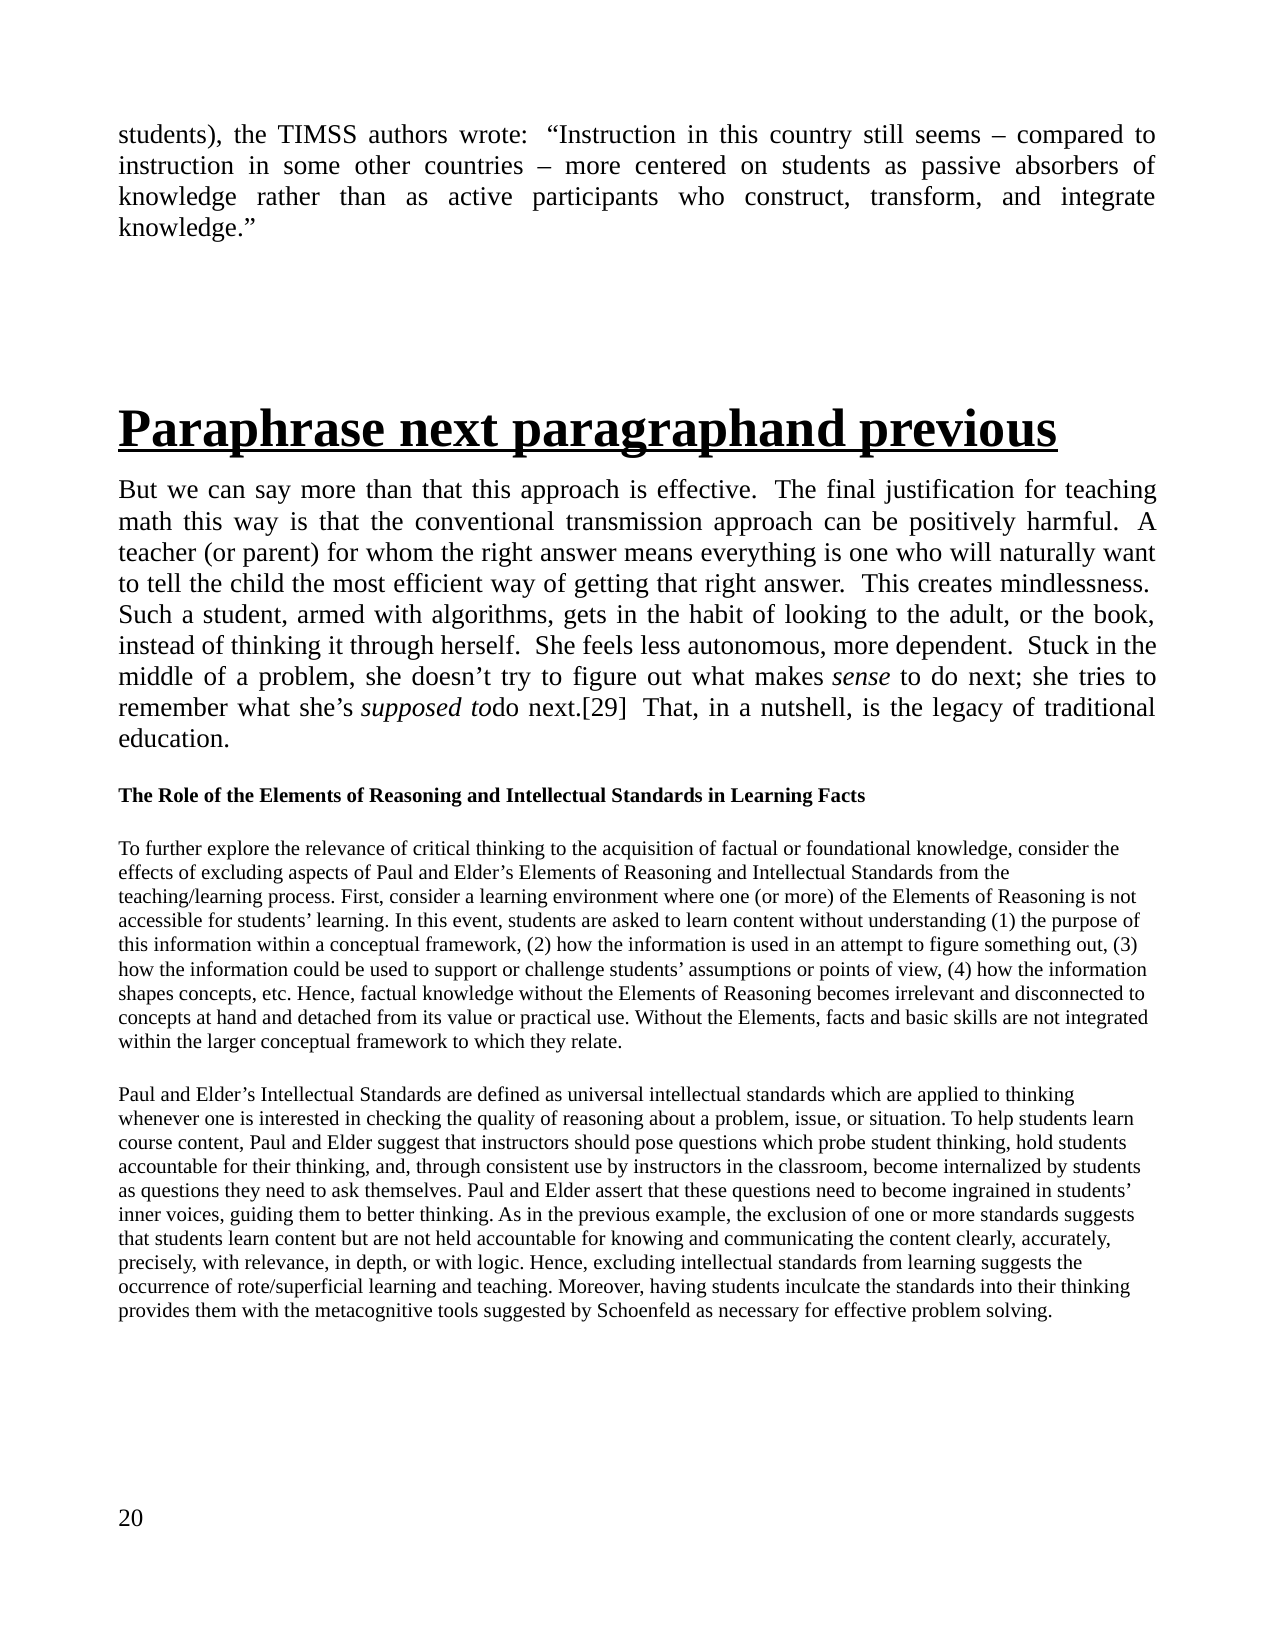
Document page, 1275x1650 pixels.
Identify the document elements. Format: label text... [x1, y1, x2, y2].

text students), the TIMSS authors wrote: “Instruction in this country still seems – compared to instruction in some other countries – more centered on students as passive absorbers of knowledge rather than as active participants who construct, transform, and integrate knowledge.” [118, 118, 1157, 243]
text Paraphrase next paragraphand previous [118, 396, 1157, 458]
text To further explore the relevance of critical thinking to the acquisition of factual or foundational knowledge, consider the effects of excluding aspects of Paul and Elder’s Elements of Reasoning and Intellectual Standards from the teaching/learning process. First, consider a learning environment where one (or more) of the Elements of Reasoning is not accessible for students’ learning. In this event, students are asked to learn content without understanding (1) the purpose of this information within a conceptual framework, (2) how the information is used in an attempt to figure something out, (3) how the information could be used to support or challenge students’ assumptions or points of view, (4) how the information shapes concepts, etc. Hence, factual knowledge without the Elements of Reasoning becomes irrelevant and disconnected to concepts at hand and detached from its value or practical use. Without the Elements, facts and basic skills are not integrated within the larger conceptual framework to which they relate. [118, 836, 1157, 1053]
text Paul and Elder’s Intellectual Standards are defined as universal intellectual standards which are applied to thinking whenever one is interested in checking the quality of reasoning about a problem, issue, or situation. To help students learn course content, Paul and Elder suggest that instructors should pose questions which probe student thinking, hold students accountable for their thinking, and, through consistent use by instructors in the classroom, become internalized by students as questions they need to ask themselves. Paul and Elder assert that these questions need to become ingrained in students’ inner voices, guiding them to better thinking. As in the previous example, the exclusion of one or more standards suggests that students learn content but are not held accountable for knowing and communicating the content clearly, accurately, precisely, with relevance, in depth, or with logic. Hence, excluding intellectual standards from learning suggests the occurrence of rote/superficial learning and teaching. Moreover, having students inculcate the standards into their thinking provides them with the metacognitive tools suggested by Schoenfeld as necessary for effective problem solving. [118, 1082, 1157, 1322]
text The Role of the Elements of Reasoning and Intellectual Standards in Learning Facts [118, 783, 1157, 807]
text But we can say more than that this approach is effective. The final justification for teaching math this way is that the conventional transmission approach can be positively harmful. A teacher (or parent) for whom the right answer means everything is one who will naturally want to tell the child the most efficient way of getting that right answer. This creates mindlessness. Such a student, armed with algorithms, gets in the habit of looking to the adult, or the book, instead of thinking it through herself. She feels less autonomous, more dependent. Stuck in the middle of a problem, she doesn’t try to figure out what makes sense to do next; she tries to remember what she’s supposed todo next.[29] That, in a nutshell, is the legacy of traditional education. [118, 473, 1157, 754]
